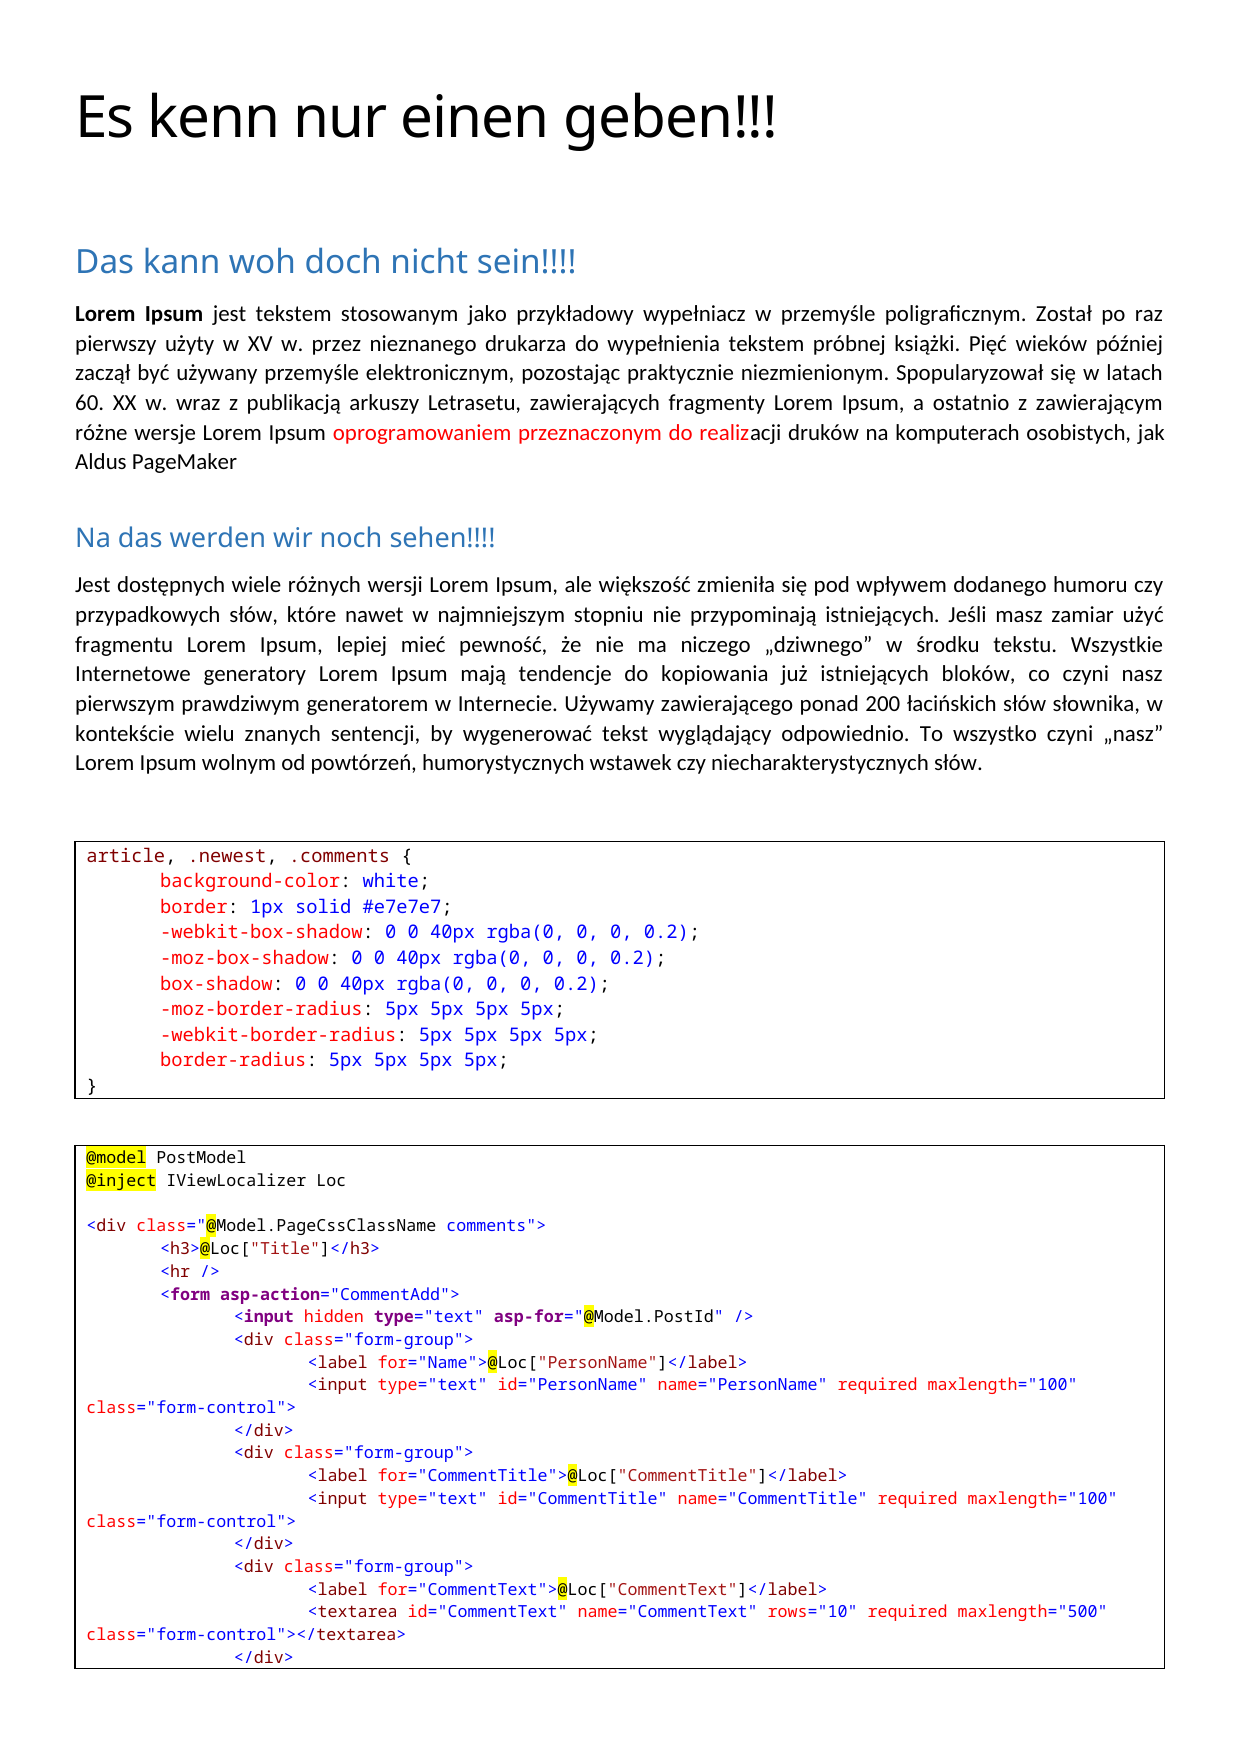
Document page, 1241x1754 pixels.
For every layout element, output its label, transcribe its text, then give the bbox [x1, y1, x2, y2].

text Lorem Ipsum jest tekstem stosowanym jako przykładowy wypełniacz w przemyśle poligraficznym. Został po raz pierwszy użyty w XV w. przez nieznanego drukarza do wypełnienia tekstem próbnej książki. Pięć wieków później zaczął być używany przemyśle elektronicznym, pozostając praktycznie niezmienionym. Spopularyzował się w latach 60. XX w. wraz z publikacją arkuszy Letrasetu, zawierających fragmenty Lorem Ipsum, a ostatnio z zawierającym różne wersje Lorem Ipsum oprogramowaniem przeznaczonym do realizacji druków na komputerach osobistych, jak Aldus PageMaker [75, 299, 1165, 475]
table_header @model PostModel @inject IViewLocalizer Loc <div class="@Model.PageCssClassName comments"> <h3>@Loc["Title"]</h3> <hr /> <form asp-action="CommentAdd"> <input hidden type="text" asp-for="@Model.PostId" /> <div class="form-group"> <label for="Name">@Loc["PersonName"]</label> <input type="text" id="PersonName" name="PersonName" required maxlength="100" class="form-control"> </div> <div class="form-group"> <label for="CommentTitle">@Loc["CommentTitle"]</label> <input type="text" id="CommentTitle" name="CommentTitle" required maxlength="100" class="form-control"> </div> <div class="form-group"> <label for="CommentText">@Loc["CommentText"]</label> <textarea id="CommentText" name="CommentText" rows="10" required maxlength="500" class="form-control"></textarea> </div> [76, 1146, 1164, 1668]
title Es kenn nur einen geben!!! [75, 75, 1165, 154]
subtitle Na das werden wir noch sehen!!!! [75, 519, 1165, 556]
text Jest dostępnych wiele różnych wersji Lorem Ipsum, ale większość zmieniła się pod wpływem dodanego humoru czy przypadkowych słów, które nawet w najmniejszym stopniu nie przypominają istniejących. Jeśli masz zamiar użyć fragmentu Lorem Ipsum, lepiej mieć pewność, że nie ma niczego „dziwnego” w środku tekstu. Wszystkie Internetowe generatory Lorem Ipsum mają tendencje do kopiowania już istniejących bloków, co czyni nasz pierwszym prawdziwym generatorem w Internecie. Używamy zawierającego ponad 200 łacińskich słów słownika, w kontekście wielu znanych sentencji, by wygenerować tekst wyglądający odpowiednio. To wszystko czyni „nasz” Lorem Ipsum wolnym od powtórzeń, humorystycznych wstawek czy niecharakterystycznych słów. [75, 570, 1165, 776]
subtitle Das kann woh doch nicht sein!!!! [75, 238, 1165, 284]
table_header article, .newest, .comments { background-color: white; border: 1px solid #e7e7e7; -webkit-box-shadow: 0 0 40px rgba(0, 0, 0, 0.2); -moz-box-shadow: 0 0 40px rgba(0, 0, 0, 0.2); box-shadow: 0 0 40px rgba(0, 0, 0, 0.2); -moz-border-radius: 5px 5px 5px 5px; -webkit-border-radius: 5px 5px 5px 5px; border-radius: 5px 5px 5px 5px; } [76, 842, 1164, 1097]
